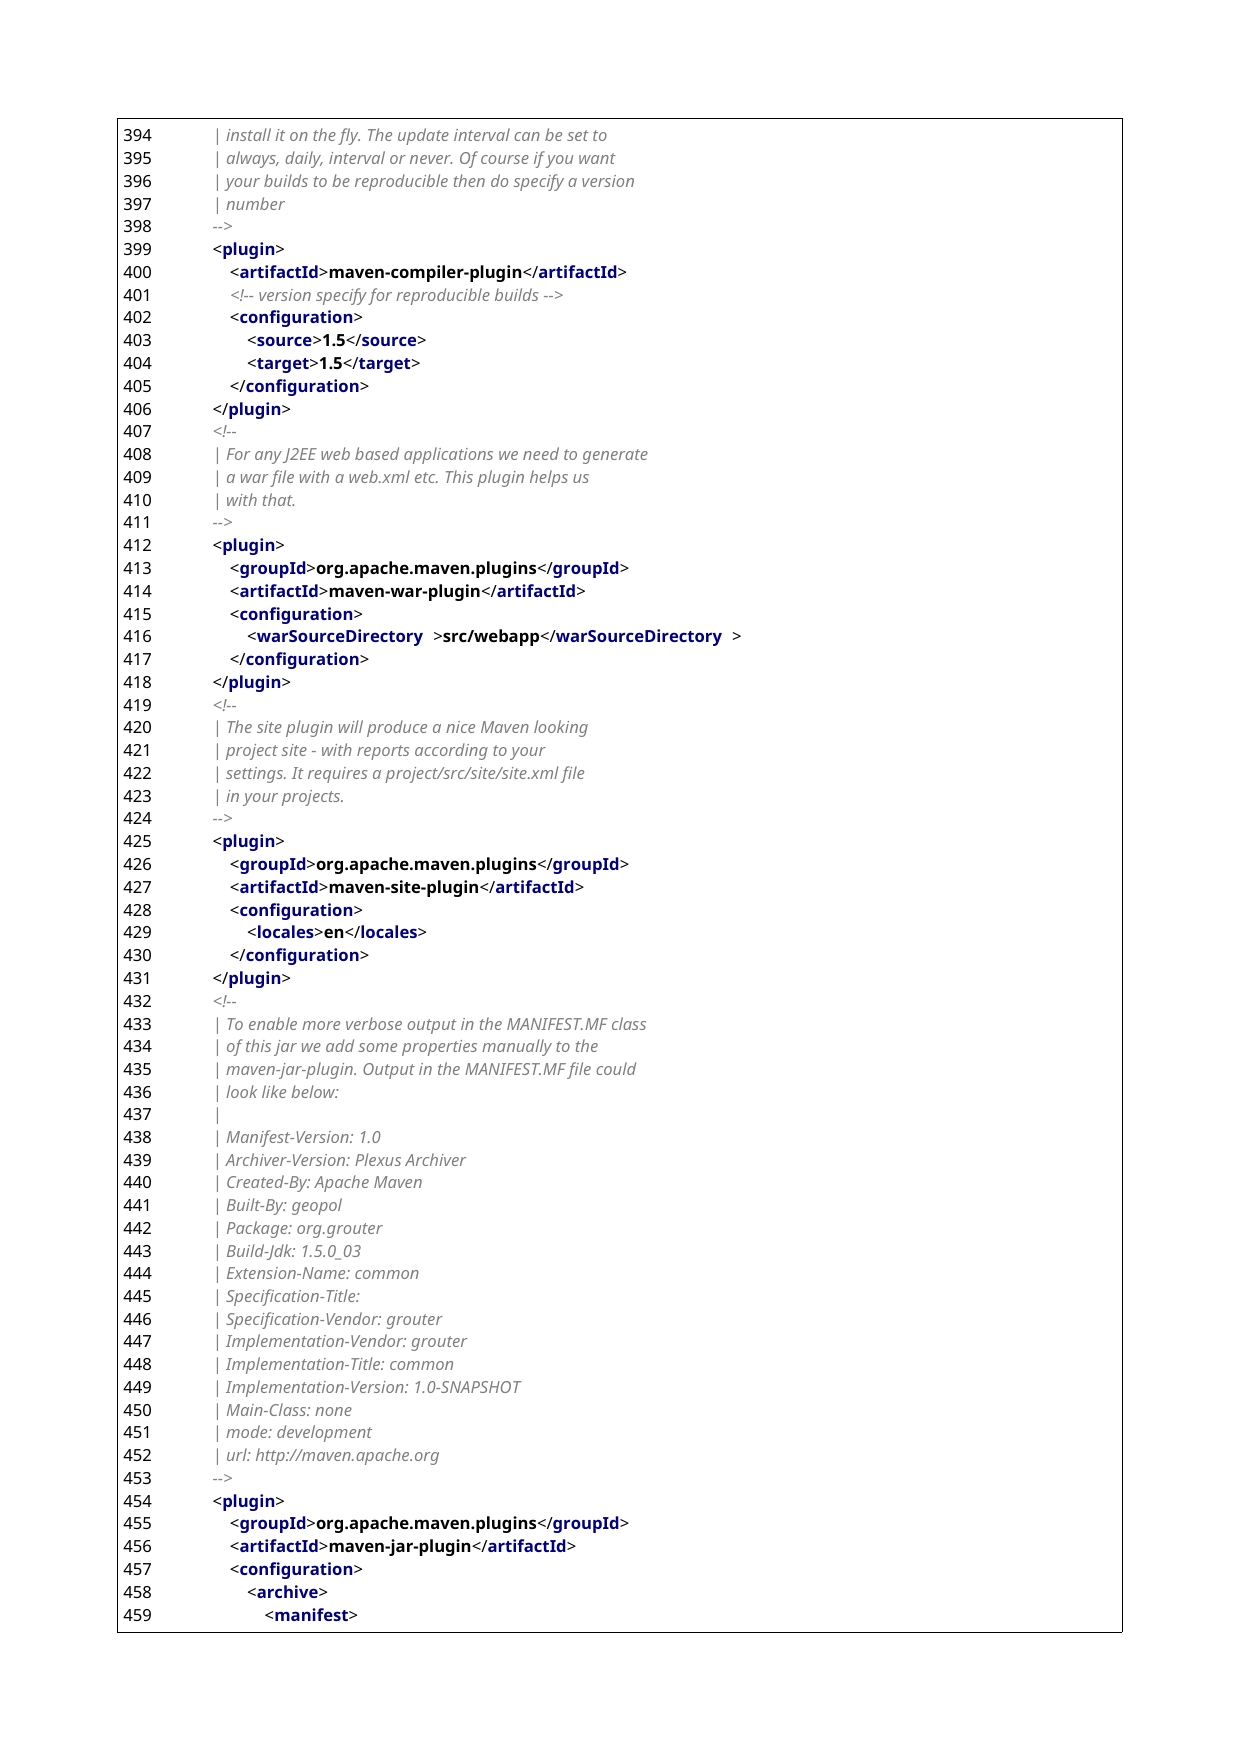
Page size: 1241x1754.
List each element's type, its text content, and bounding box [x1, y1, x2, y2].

table_header 394 | install it on the fly. The update interval can be set to 395 | always, daily, interval or never. Of course if you want 396 | your builds to be reproducible then do specify a version 397 | number 398 --> 399 <plugin> 400 <artifactId>maven-compiler-plugin</artifactId> 401 <!-- version specify for reproducible builds --> 402 <configuration> 403 <source>1.5</source> 404 <target>1.5</target> 405 </configuration> 406 </plugin> 407 <!-- 408 | For any J2EE web based applications we need to generate 409 | a war file with a web.xml etc. This plugin helps us 410 | with that. 411 --> 412 <plugin> 413 <groupId>org.apache.maven.plugins</groupId> 414 <artifactId>maven-war-plugin</artifactId> 415 <configuration> 416 <warSourceDirectory >src/webapp</warSourceDirectory > 417 </configuration> 418 </plugin> 419 <!-- 420 | The site plugin will produce a nice Maven looking 421 | project site - with reports according to your 422 | settings. It requires a project/src/site/site.xml file 423 | in your projects. 424 --> 425 <plugin> 426 <groupId>org.apache.maven.plugins</groupId> 427 <artifactId>maven-site-plugin</artifactId> 428 <configuration> 429 <locales>en</locales> 430 </configuration> 431 </plugin> 432 <!-- 433 | To enable more verbose output in the MANIFEST.MF class 434 | of this jar we add some properties manually to the 435 | maven-jar-plugin. Output in the MANIFEST.MF file could 436 | look like below: 437 | 438 | Manifest-Version: 1.0 439 | Archiver-Version: Plexus Archiver 440 | Created-By: Apache Maven 441 | Built-By: geopol 442 | Package: org.grouter 443 | Build-Jdk: 1.5.0_03 444 | Extension-Name: common 445 | Specification-Title: 446 | Specification-Vendor: grouter 447 | Implementation-Vendor: grouter 448 | Implementation-Title: common 449 | Implementation-Version: 1.0-SNAPSHOT 450 | Main-Class: none 451 | mode: development 452 | url: http://maven.apache.org 453 --> 454 <plugin> 455 <groupId>org.apache.maven.plugins</groupId> 456 <artifactId>maven-jar-plugin</artifactId> 457 <configuration> 458 <archive> 459 <manifest> [118, 119, 1122, 1632]
